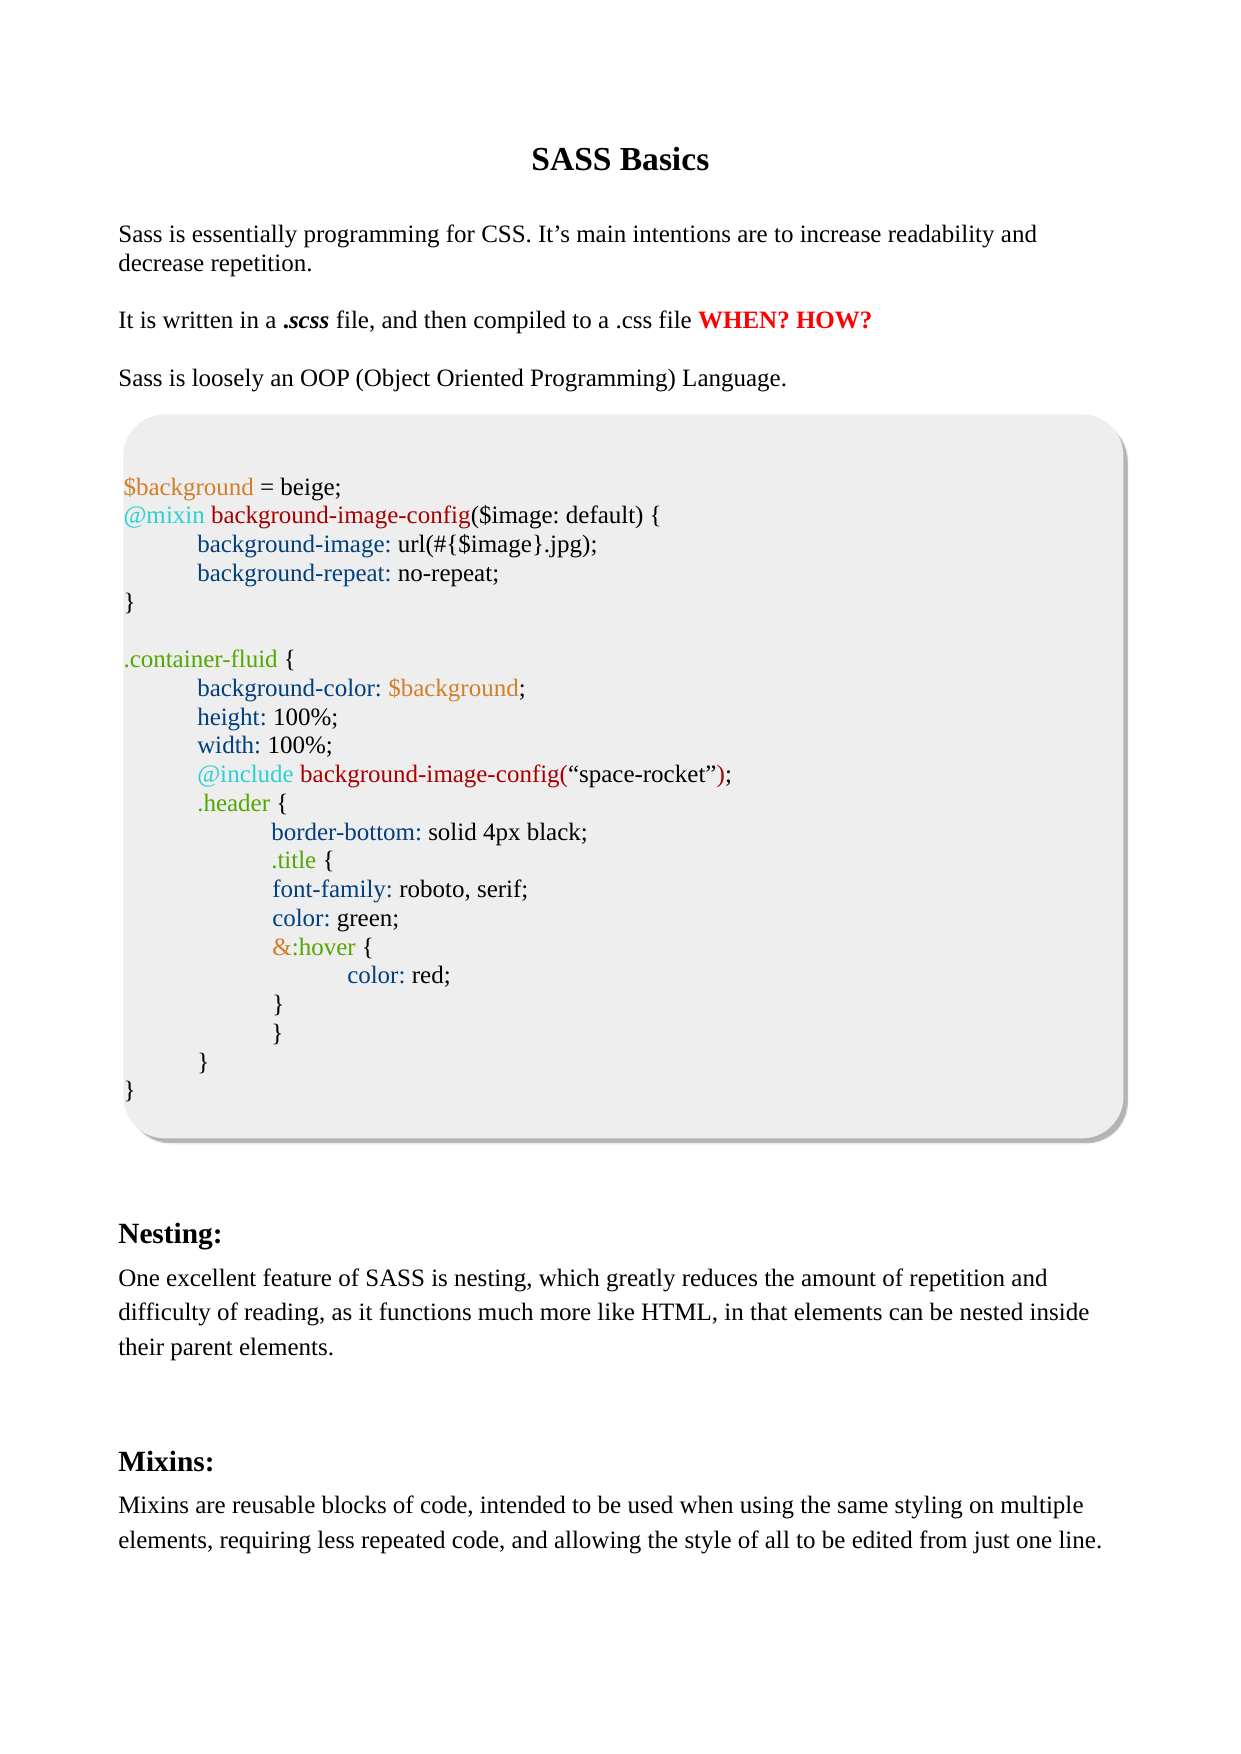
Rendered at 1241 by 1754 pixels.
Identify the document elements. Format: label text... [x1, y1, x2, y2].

text It is written in a .scss file, and then compiled to a .css file WHEN? HOW? [118, 305, 1122, 334]
subtitle Nesting: [118, 1216, 1122, 1250]
text One excellent feature of SASS is nesting, which greatly reduces the amount of repetition and difficulty of reading, as it functions much more like HTML, in that elements can be nested inside their parent elements. [118, 1263, 1122, 1360]
subtitle SASS Basics [118, 139, 1122, 178]
text Sass is loosely an OOP (Object Oriented Programming) Language. [118, 363, 1122, 391]
text Sass is essentially programming for CSS. It’s main intentions are to increase readability and decrease repetition. [118, 219, 1122, 276]
text Mixins are reusable blocks of code, intended to be used when using the same styling on multiple elements, requiring less repeated code, and allowing the style of all to be edited from just one line. [118, 1491, 1122, 1554]
subtitle Mixins: [118, 1444, 1122, 1478]
